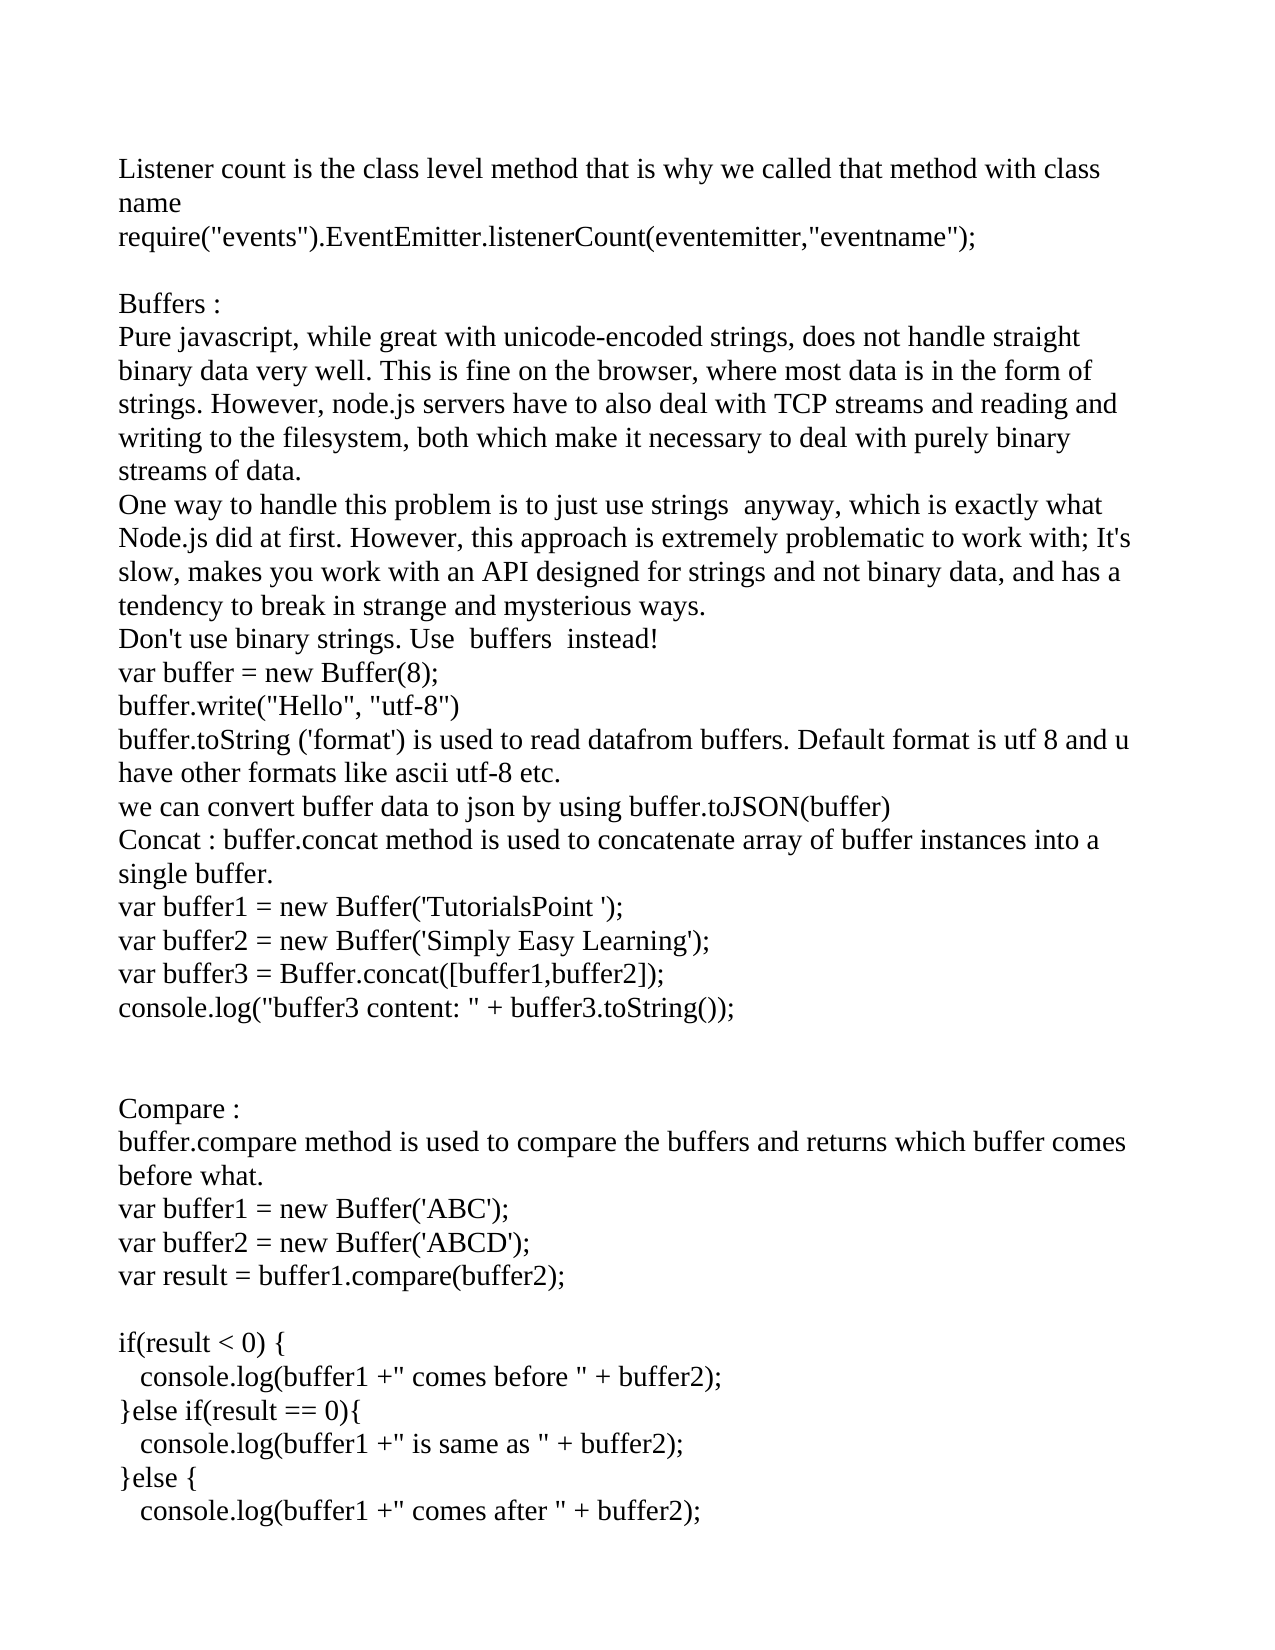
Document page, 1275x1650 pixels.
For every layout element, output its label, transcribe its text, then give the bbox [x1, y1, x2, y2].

text }else { [118, 1460, 1157, 1493]
text Don't use binary strings. Use buffers instead! [118, 621, 1157, 655]
text var buffer1 = new Buffer('TutorialsPoint '); [118, 889, 1157, 923]
text console.log(buffer1 +" is same as " + buffer2); [118, 1426, 1157, 1460]
text Listener count is the class level method that is why we called that method with class name [118, 152, 1157, 219]
text var buffer = new Buffer(8); [118, 655, 1157, 688]
text var buffer3 = Buffer.concat([buffer1,buffer2]); [118, 957, 1157, 990]
text buffer.write("Hello", "utf-8") [118, 688, 1157, 722]
text var buffer2 = new Buffer('ABCD'); [118, 1225, 1157, 1258]
text console.log(buffer1 +" comes before " + buffer2); [118, 1359, 1157, 1393]
text One way to handle this problem is to just use strings anyway, which is exactly what Node.js did at first. However, this approach is extremely problematic to work with; It's slow, makes you work with an API designed for strings and not binary data, and has a tendency to break in strange and mysterious ways. [118, 487, 1157, 621]
text Pure javascript, while great with unicode-encoded strings, does not handle straight binary data very well. This is fine on the browser, where most data is in the form of strings. However, node.js servers have to also deal with TCP streams and reading and writing to the filesystem, both which make it necessary to deal with purely binary streams of data. [118, 319, 1157, 487]
text var buffer1 = new Buffer('ABC'); [118, 1191, 1157, 1225]
text Buffers : [118, 286, 1157, 319]
text if(result < 0) { [118, 1326, 1157, 1359]
text Compare : [118, 1091, 1157, 1124]
text buffer.toString ('format') is used to read datafrom buffers. Default format is utf 8 and u have other formats like ascii utf-8 etc. [118, 722, 1157, 789]
text Concat : buffer.concat method is used to concatenate array of buffer instances into a single buffer. [118, 822, 1157, 889]
text var buffer2 = new Buffer('Simply Easy Learning'); [118, 923, 1157, 957]
text console.log("buffer3 content: " + buffer3.toString()); [118, 990, 1157, 1024]
text var result = buffer1.compare(buffer2); [118, 1258, 1157, 1292]
text we can convert buffer data to json by using buffer.toJSON(buffer) [118, 789, 1157, 822]
text }else if(result == 0){ [118, 1393, 1157, 1426]
text buffer.compare method is used to compare the buffers and returns which buffer comes before what. [118, 1124, 1157, 1191]
text console.log(buffer1 +" comes after " + buffer2); [118, 1493, 1157, 1527]
text require("events").EventEmitter.listenerCount(eventemitter,"eventname"); [118, 219, 1157, 252]
